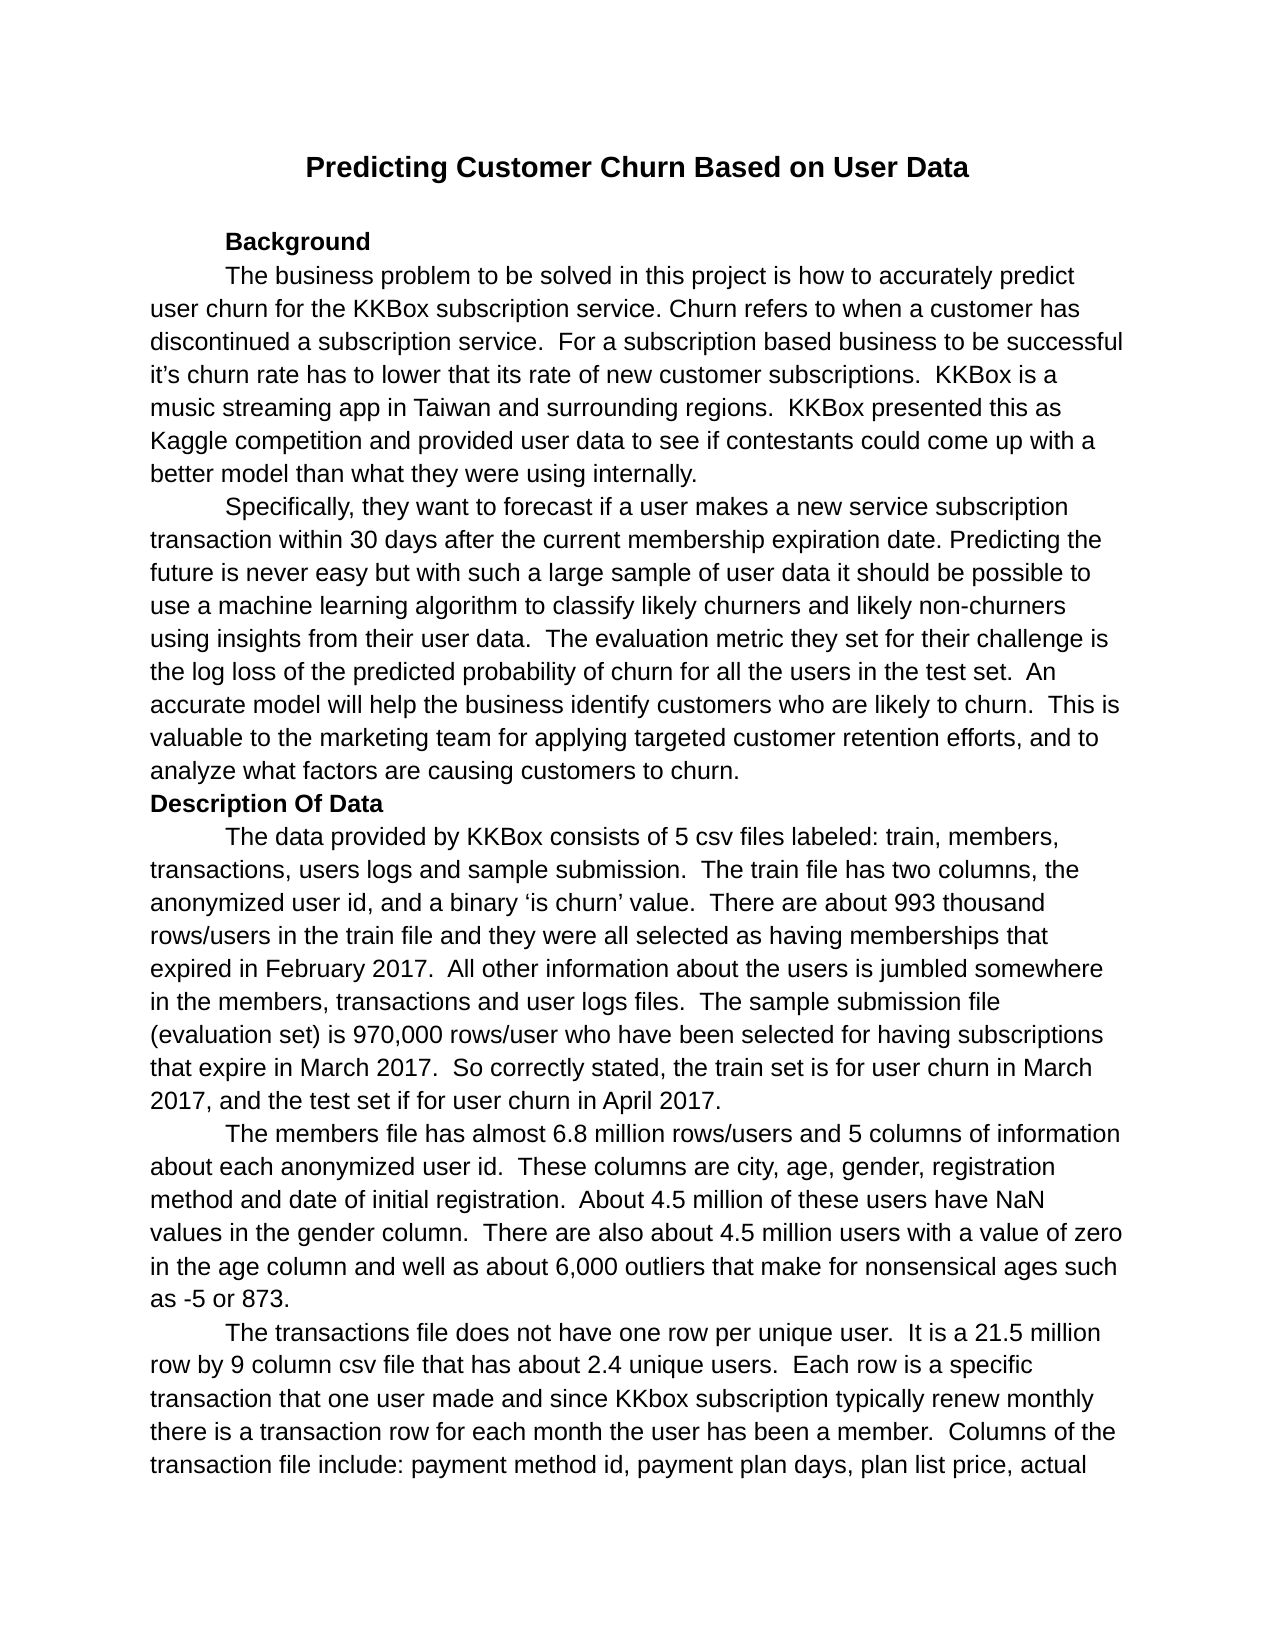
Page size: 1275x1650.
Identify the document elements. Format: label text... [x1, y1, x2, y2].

text Predicting Customer Churn Based on User Data [150, 150, 1125, 183]
text The transactions file does not have one row per unique user. It is a 21.5 million row by 9 column csv file that has about 2.4 unique users. Each row is a specific transaction that one user made and since KKbox subscription typically renew monthly there is a transaction row for each month the user has been a member. Columns of the transaction file include: payment method id, payment plan days, plan list price, actual [150, 1317, 1125, 1478]
text The members file has almost 6.8 million rows/users and 5 columns of information about each anonymized user id. These columns are city, age, gender, registration method and date of initial registration. About 4.5 million of these users have NaN values in the gender column. There are also about 4.5 million users with a value of zero in the age column and well as about 6,000 outliers that make for nonsensical ages such as -5 or 873. [150, 1119, 1125, 1313]
text The data provided by KKBox consists of 5 csv files labeled: train, members, transactions, users logs and sample submission. The train file has two columns, the anonymized user id, and a binary ‘is churn’ value. There are about 993 thousand rows/users in the train file and they were all selected as having memberships that expired in February 2017. All other information about the users is jumbled somewhere in the members, transactions and user logs files. The sample submission file (evaluation set) is 970,000 rows/user who have been selected for having subscriptions that expire in March 2017. So correctly stated, the train set is for user churn in March 2017, and the test set if for user churn in April 2017. [150, 822, 1125, 1115]
text Background [150, 227, 1125, 256]
text Description Of Data [150, 789, 1125, 818]
text The business problem to be solved in this project is how to accurately predict user churn for the KKBox subscription service. Churn refers to when a customer has discontinued a subscription service. For a subscription based business to be successful it’s churn rate has to lower that its rate of new customer subscriptions. KKBox is a music streaming app in Taiwan and surrounding regions. KKBox presented this as Kaggle competition and provided user data to see if contestants could come up with a better model than what they were using internally. [150, 261, 1125, 488]
text Specifically, they want to forecast if a user makes a new service subscription transaction within 30 days after the current membership expiration date. Predicting the future is never easy but with such a large sample of user data it should be possible to use a machine learning algorithm to classify likely churners and likely non-churners using insights from their user data. The evaluation metric they set for their challenge is the log loss of the predicted probability of churn for all the users in the test set. An accurate model will help the business identify customers who are likely to churn. This is valuable to the marketing team for applying targeted customer retention efforts, and to analyze what factors are causing customers to churn. [150, 492, 1125, 785]
